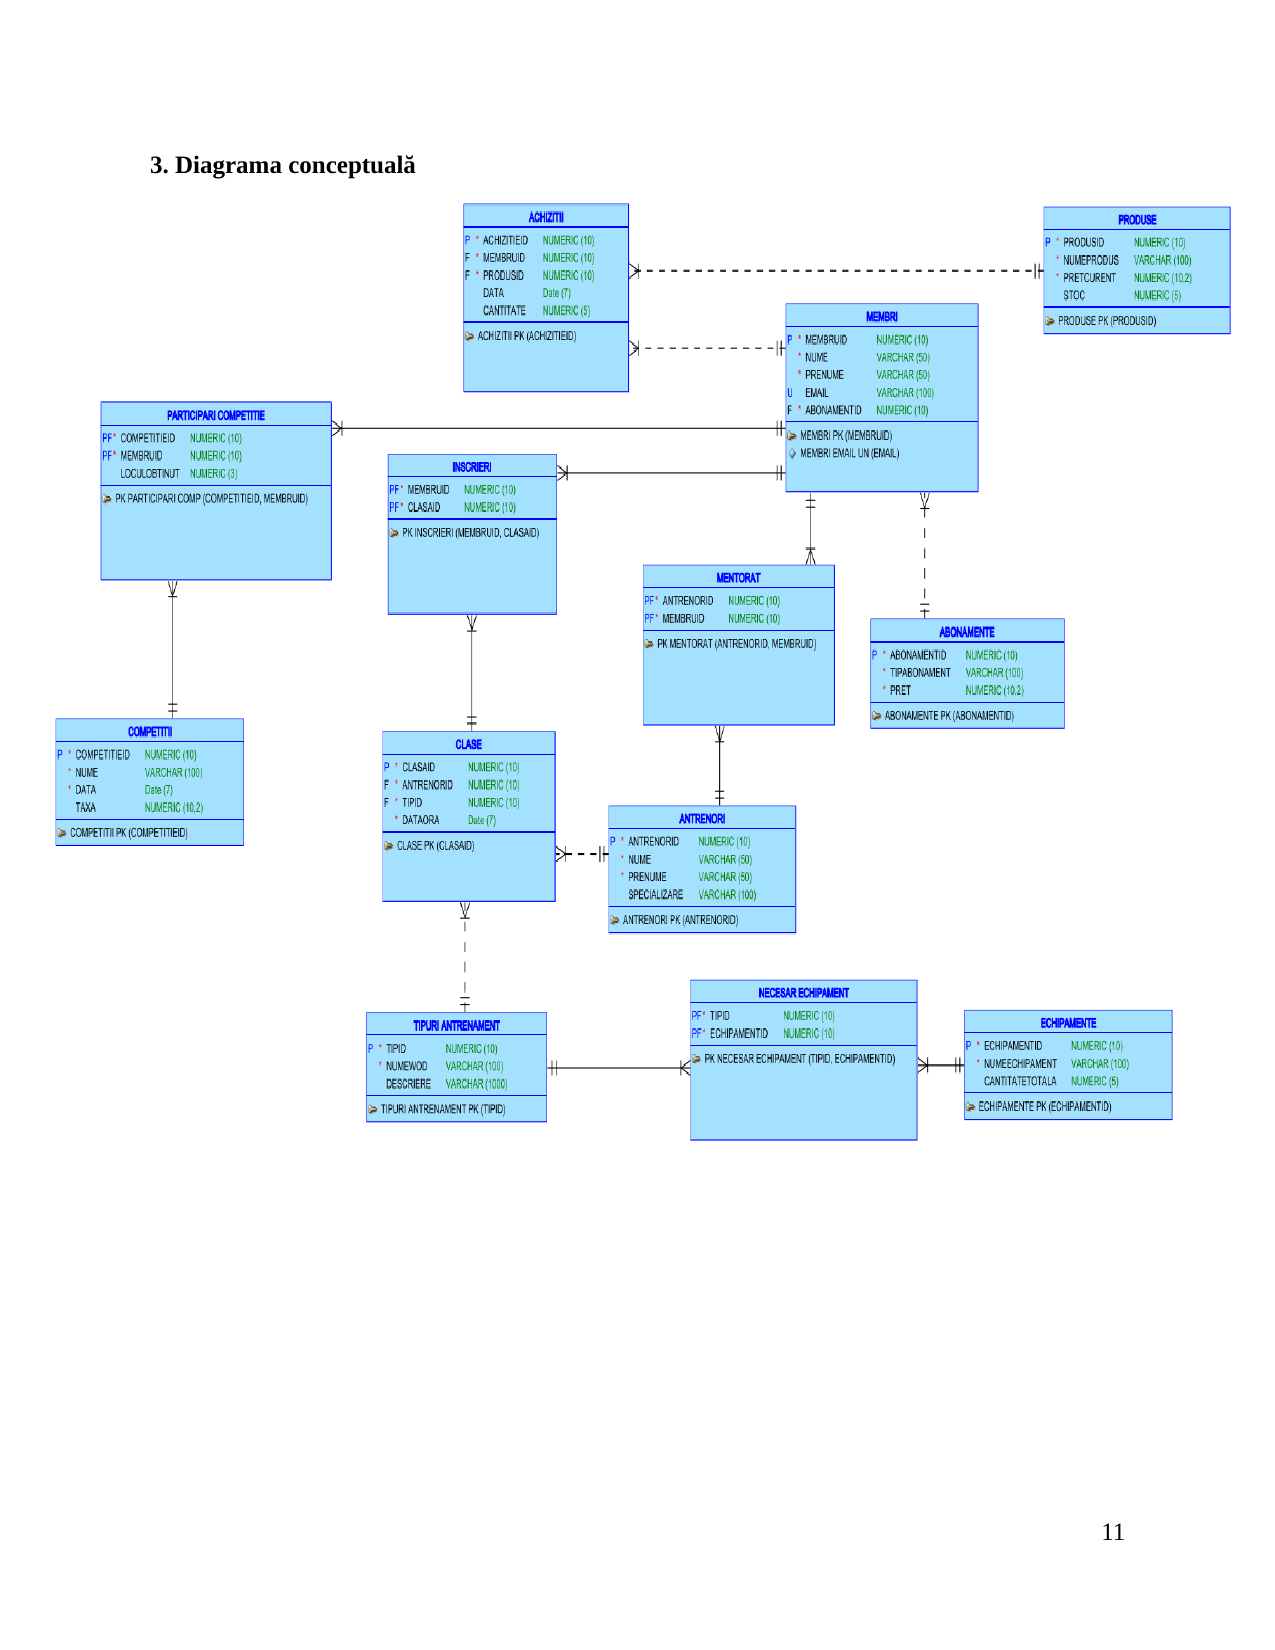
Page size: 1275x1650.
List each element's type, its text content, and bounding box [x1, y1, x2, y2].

subtitle 3. Diagrama conceptuală [150, 150, 1125, 179]
picture [41, 191, 1234, 1146]
